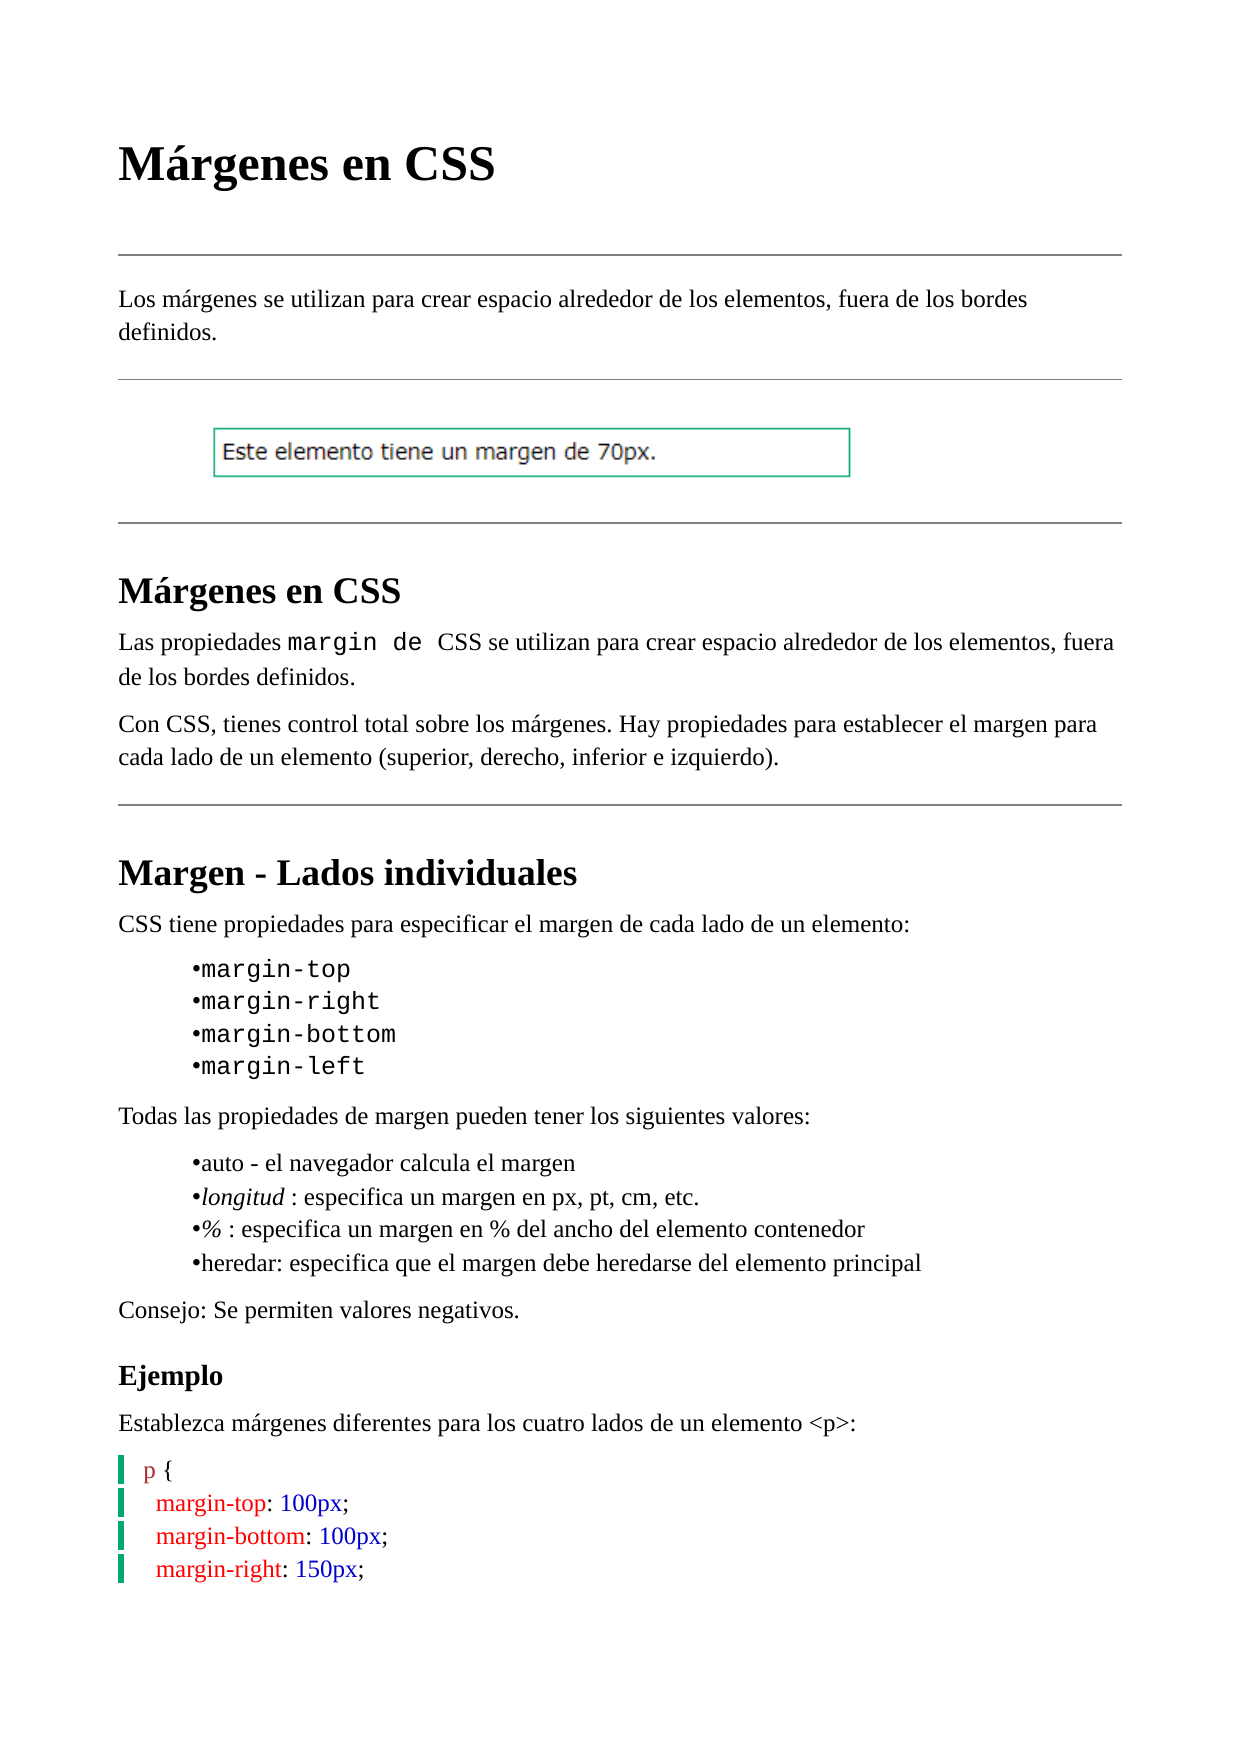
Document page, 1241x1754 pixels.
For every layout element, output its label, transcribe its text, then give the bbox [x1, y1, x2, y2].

list % : especifica un margen en % del ancho del elemento contenedor [118, 1214, 1122, 1243]
text Con CSS, tienes control total sobre los márgenes. Hay propiedades para establecer el margen para cada lado de un elemento (superior, derecho, inferior e izquierdo). [118, 709, 1122, 771]
text Todas las propiedades de margen pueden tener los siguientes valores: [118, 1101, 1122, 1130]
list margin-bottom [118, 1021, 1122, 1050]
subtitle Márgenes en CSS [118, 568, 1122, 611]
text Los márgenes se utilizan para crear espacio alrededor de los elementos, fuera de los bordes definidos. [118, 284, 1122, 346]
list margin-right [118, 989, 1122, 1017]
picture [112, 406, 860, 490]
list longitud : especifica un margen en px, pt, cm, etc. [118, 1182, 1122, 1210]
subtitle Márgenes en CSS [118, 134, 1122, 191]
text CSS tiene propiedades para especificar el margen de cada lado de un elemento: [118, 909, 1122, 937]
subtitle Ejemplo [118, 1358, 1122, 1392]
list margin-top [118, 956, 1122, 985]
subtitle Margen - Lados individuales [118, 850, 1122, 893]
list auto - el navegador calcula el margen [118, 1148, 1122, 1177]
text Consejo: Se permiten valores negativos. [118, 1295, 1122, 1324]
text Las propiedades margin de CSS se utilizan para crear espacio alrededor de los elementos, fuera de los bordes definidos. [118, 627, 1122, 691]
list margin-left [118, 1054, 1122, 1082]
list heredar: especifica que el margen debe heredarse del elemento principal [118, 1248, 1122, 1276]
text Establezca márgenes diferentes para los cuatro lados de un elemento <p>: [118, 1408, 1122, 1436]
text p { margin-top: 100px; margin-bottom: 100px; margin-right: 150px; [118, 1455, 1122, 1583]
